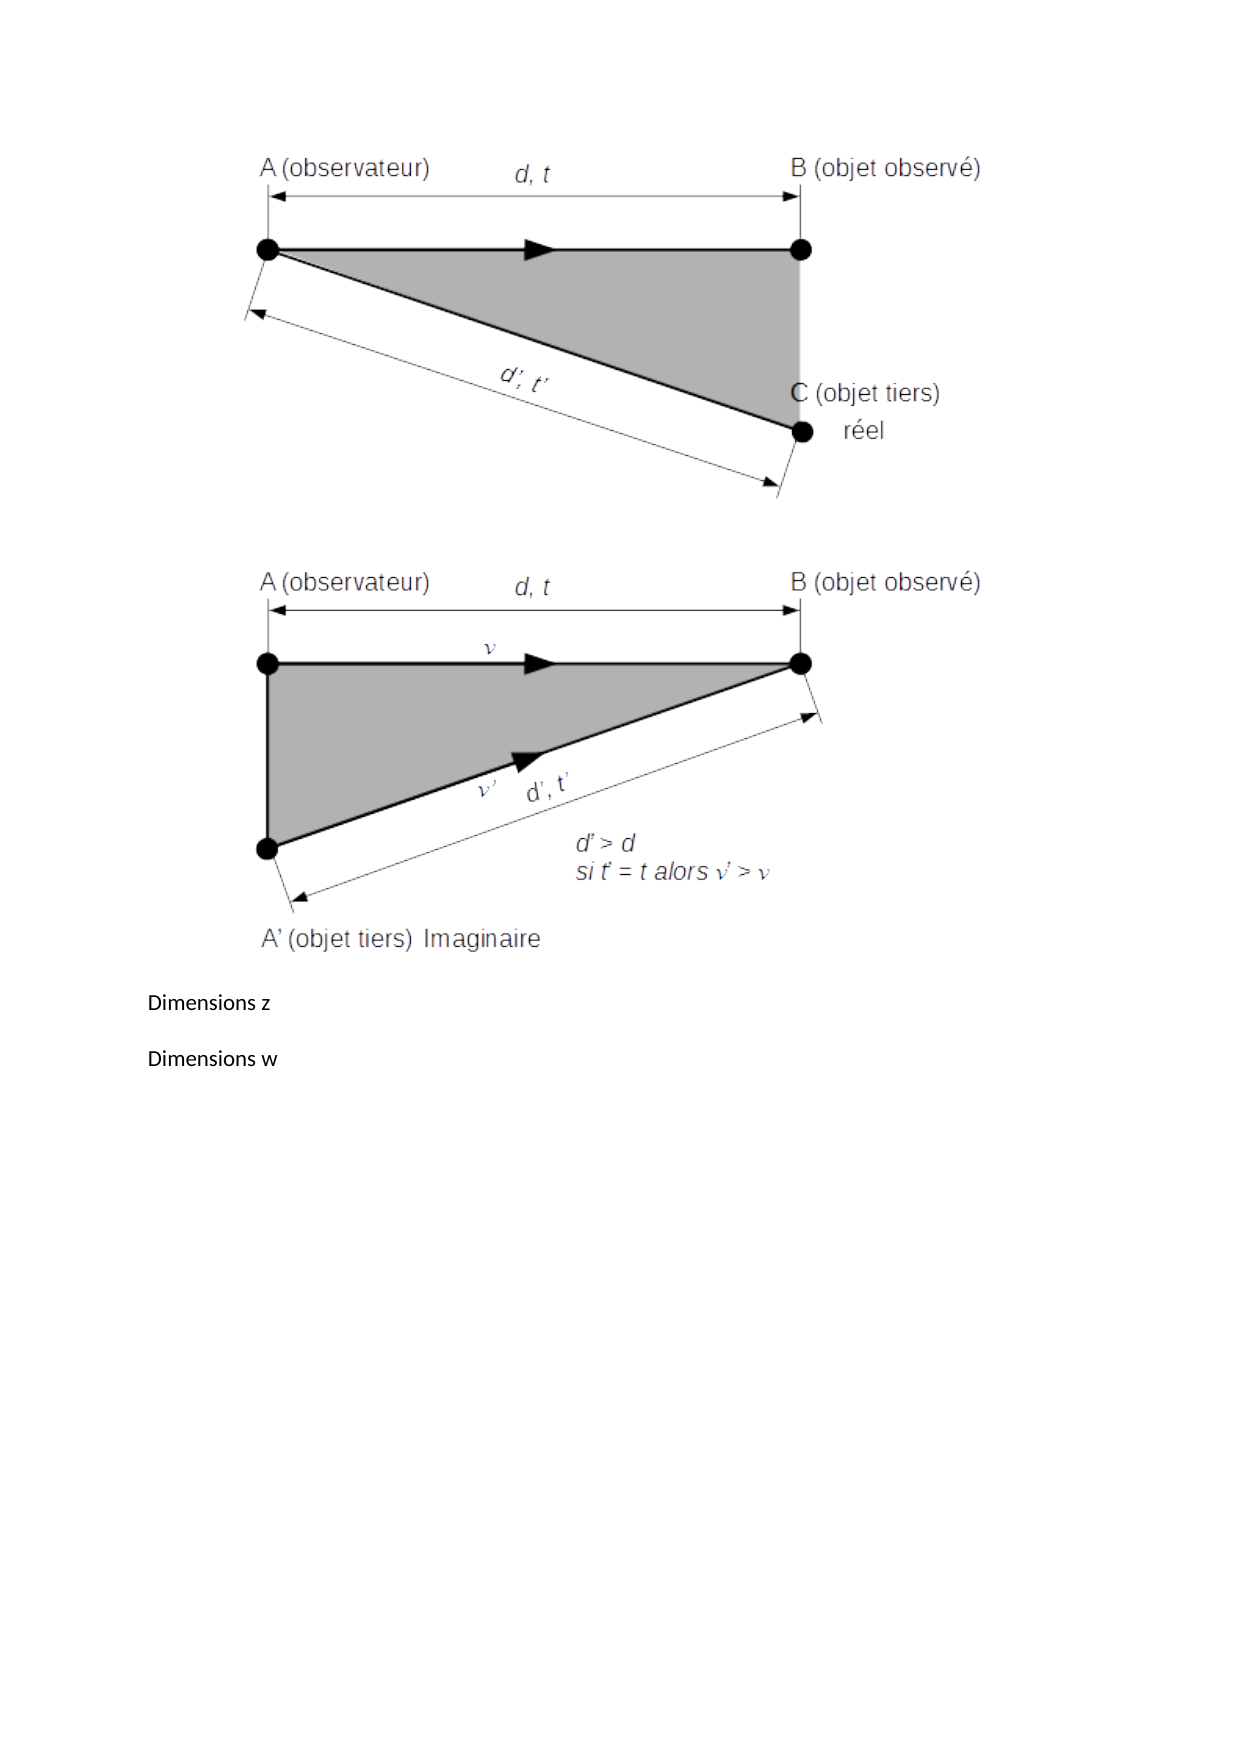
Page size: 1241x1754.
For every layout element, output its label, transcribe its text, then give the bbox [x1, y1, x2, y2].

text Dimensions z [148, 988, 1093, 1016]
text Dimensions w [148, 1044, 1093, 1072]
picture [244, 147, 997, 960]
